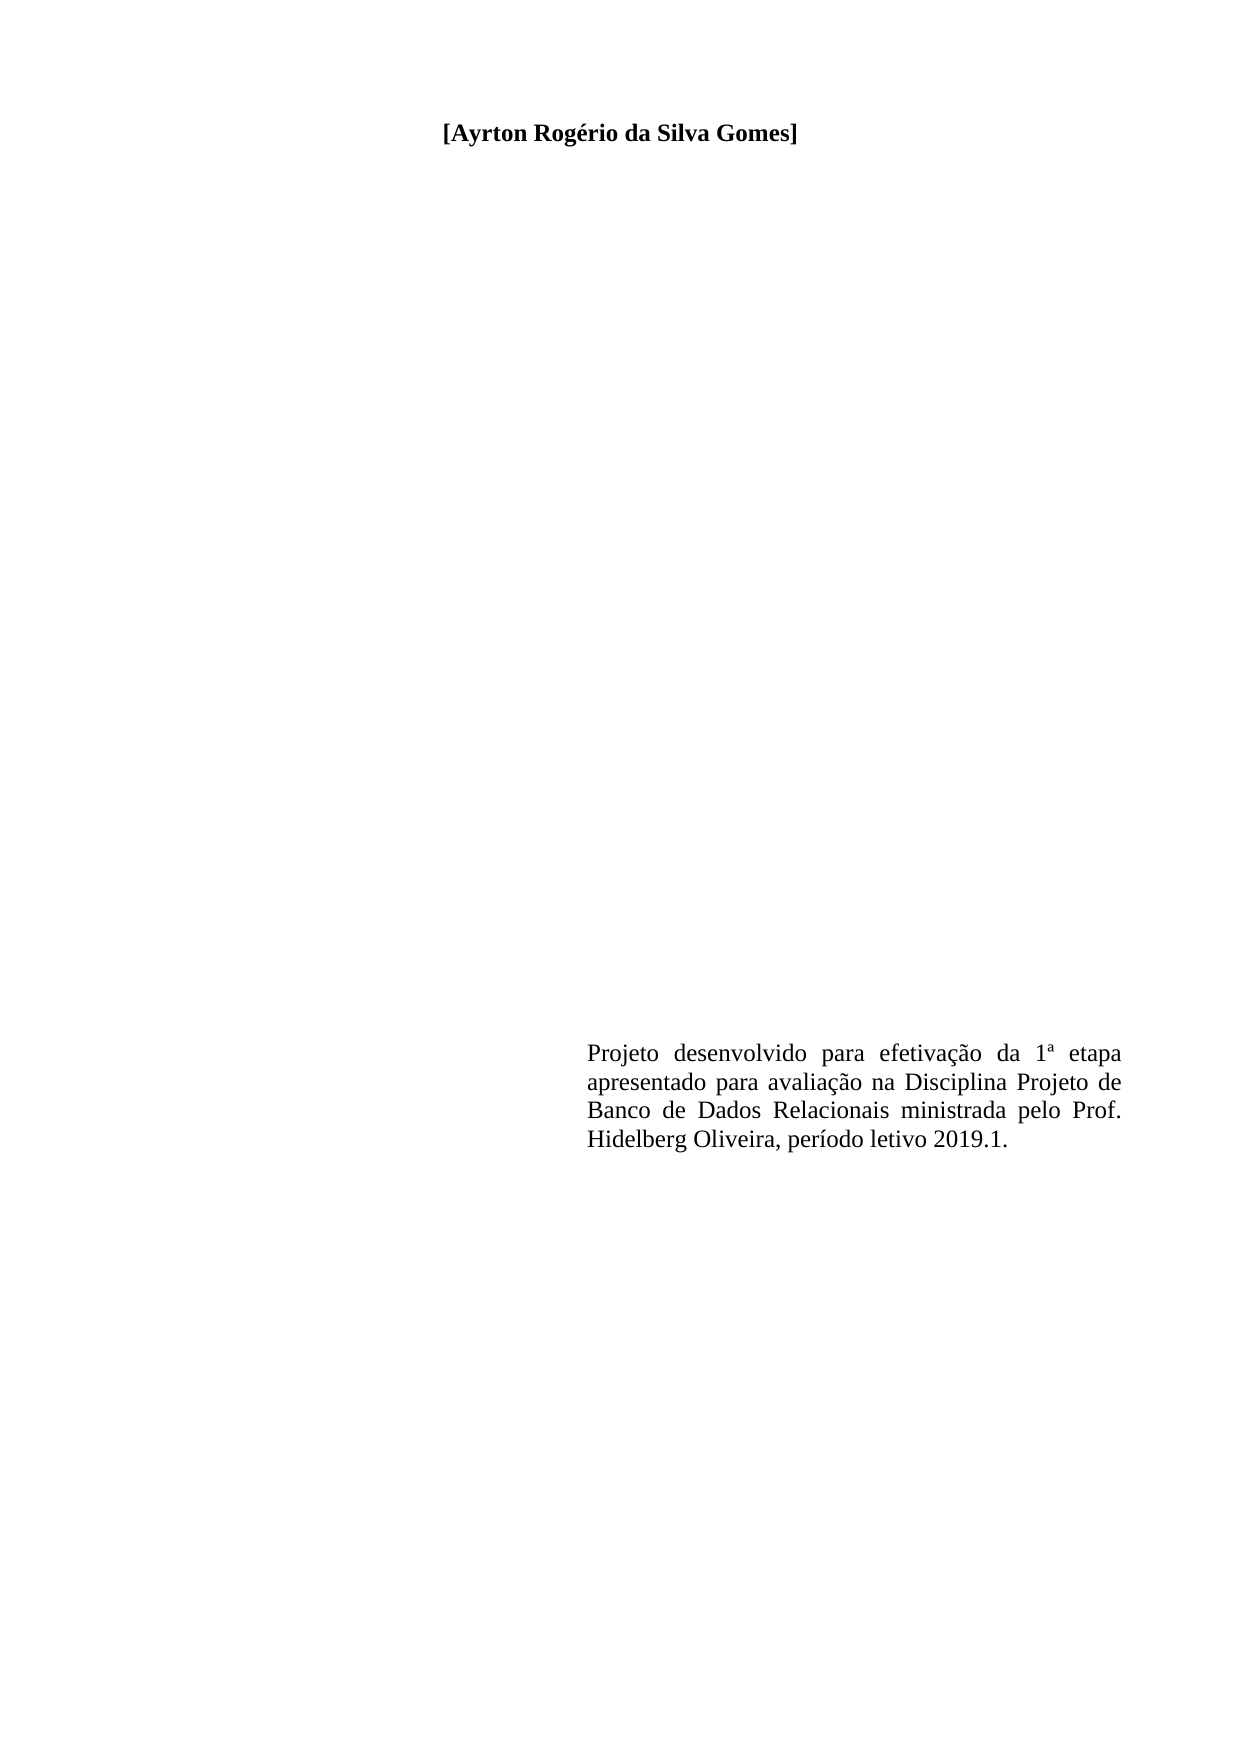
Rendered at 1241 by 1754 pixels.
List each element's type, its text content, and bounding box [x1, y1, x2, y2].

text [Ayrton Rogério da Silva Gomes] [118, 118, 1122, 147]
text Projeto desenvolvido para efetivação da 1ª etapa apresentado para avaliação na Disciplina Projeto de Banco de Dados Relacionais ministrada pelo Prof. Hidelberg Oliveira, período letivo 2019.1. [587, 1038, 1122, 1153]
